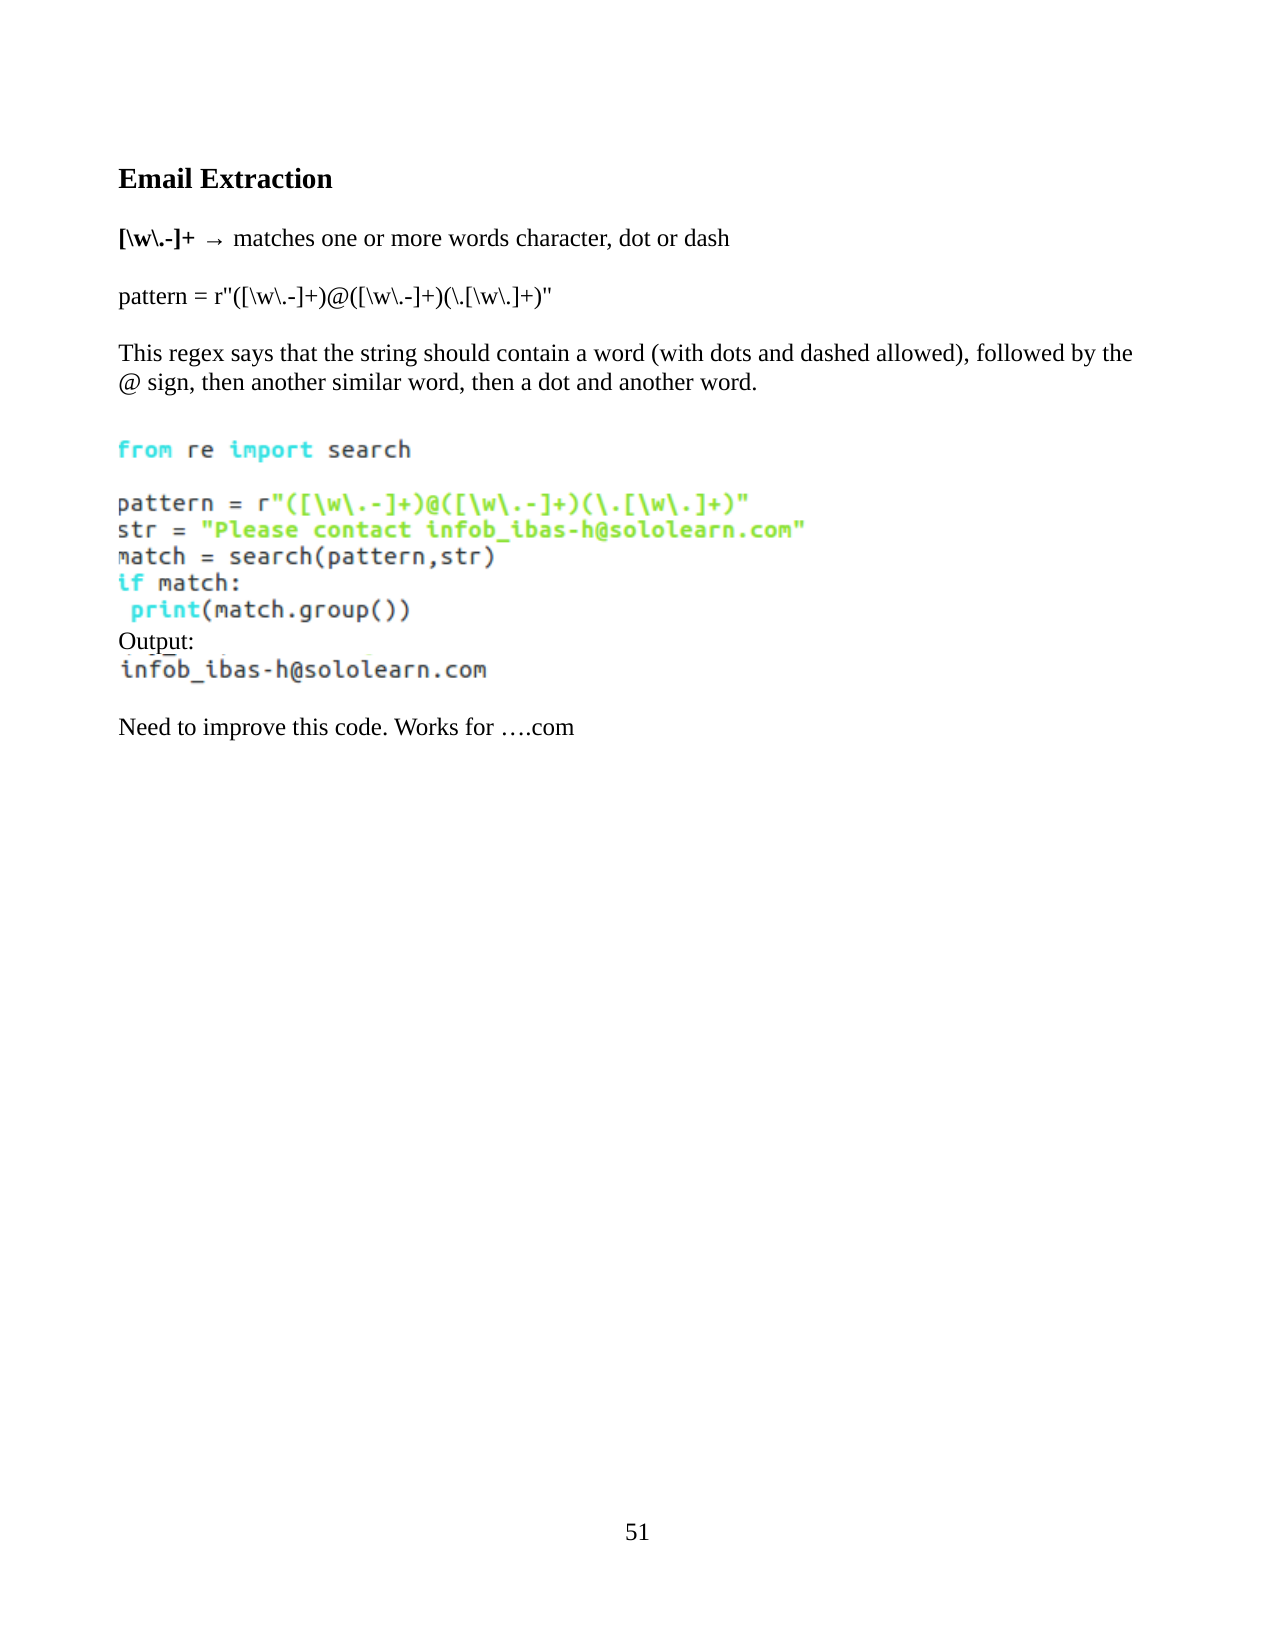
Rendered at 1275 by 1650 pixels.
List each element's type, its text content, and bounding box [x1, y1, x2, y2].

text pattern = r"([\w\.-]+)@([\w\.-]+)(\.[\w\.]+)" [118, 281, 1157, 310]
text Output: [118, 626, 1157, 655]
text Email Extraction [118, 161, 1157, 195]
text This regex says that the string should contain a word (with dots and dashed allowed), followed by the @ sign, then another similar word, then a dot and another word. [118, 338, 1157, 396]
text [\w\.-]+ → matches one or more words character, dot or dash [118, 223, 1157, 252]
text Need to improve this code. Works for ….com [118, 712, 1157, 741]
